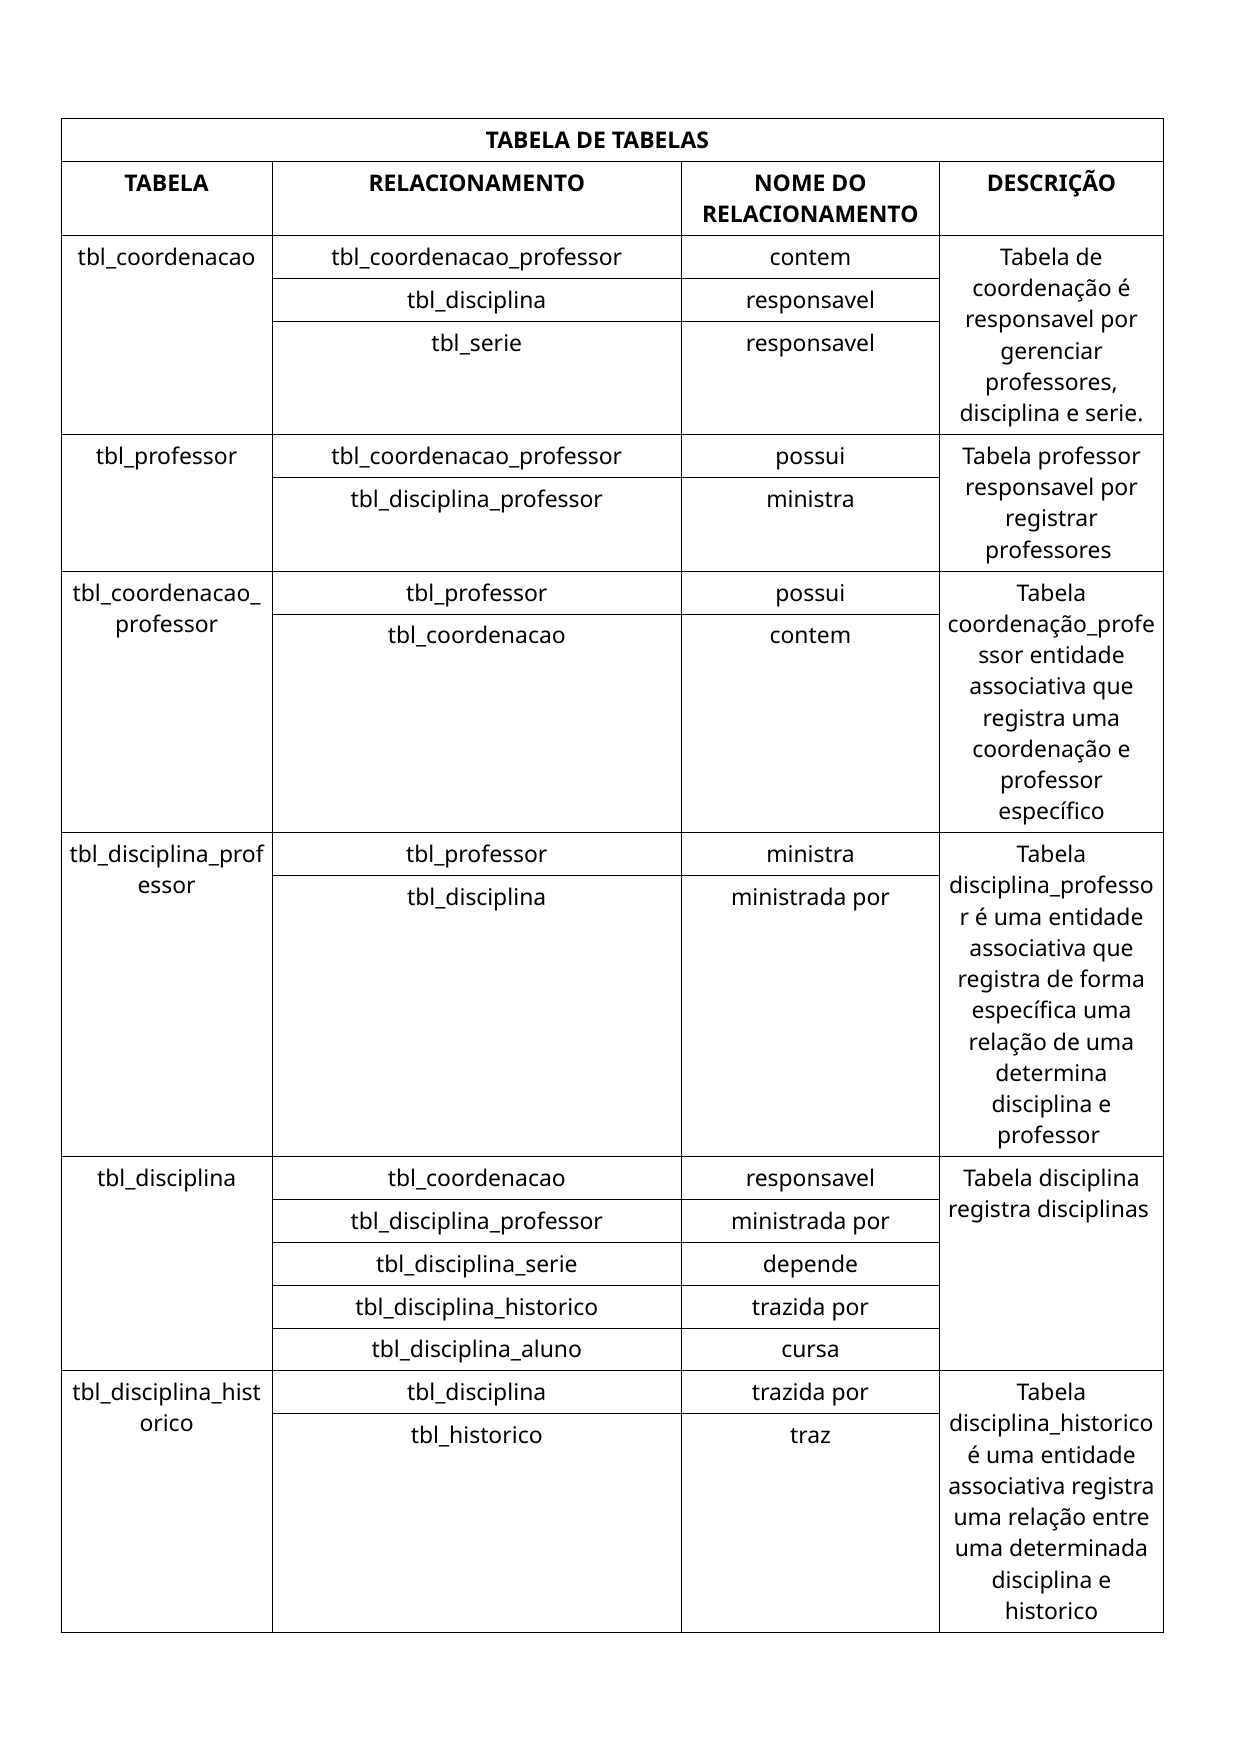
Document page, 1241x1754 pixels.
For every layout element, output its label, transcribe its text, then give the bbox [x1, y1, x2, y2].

table_cell tbl_disciplina [273, 279, 681, 321]
table_cell tbl_coordenacao_professor [62, 572, 272, 832]
table_cell trazida por [682, 1286, 939, 1327]
table_cell Tabela disciplina registra disciplinas [940, 1157, 1163, 1370]
table_cell NOME DO RELACIONAMENTO [682, 162, 939, 235]
table_cell DESCRIÇÃO [940, 162, 1163, 235]
table_cell tbl_serie [273, 322, 681, 434]
table_cell possui [682, 572, 939, 613]
table_cell tbl_historico [273, 1414, 681, 1632]
table_cell RELACIONAMENTO [273, 162, 681, 235]
table_cell tbl_disciplina_historico [273, 1286, 681, 1327]
table_cell tbl_disciplina_professor [273, 1200, 681, 1242]
table_cell TABELA [62, 162, 272, 235]
table_cell tbl_disciplina_serie [273, 1243, 681, 1285]
table_cell tbl_professor [273, 833, 681, 875]
table_cell trazida por [682, 1371, 939, 1413]
table_header TABELA DE TABELAS [62, 119, 1163, 161]
table_cell Tabela professor responsavel por registrar professores [940, 435, 1163, 571]
table_cell tbl_disciplina_aluno [273, 1329, 681, 1370]
table_cell contem [682, 615, 939, 832]
table_cell traz [682, 1414, 939, 1632]
table_cell responsavel [682, 322, 939, 434]
table_cell tbl_disciplina [273, 1371, 681, 1413]
table_cell ministrada por [682, 1200, 939, 1242]
table_cell tbl_professor [273, 572, 681, 613]
table_cell responsavel [682, 279, 939, 321]
table_cell Tabela disciplina_historico é uma entidade associativa registra uma relação entre uma determinada disciplina e historico [940, 1371, 1163, 1632]
table_cell ministra [682, 833, 939, 875]
table_cell tbl_disciplina_professor [273, 478, 681, 571]
table_cell tbl_coordenacao [273, 615, 681, 832]
table_cell tbl_disciplina_professor [62, 833, 272, 1156]
table_cell tbl_disciplina [62, 1157, 272, 1370]
table_cell cursa [682, 1329, 939, 1370]
table_cell ministrada por [682, 876, 939, 1156]
table_cell Tabela coordenação_professor entidade associativa que registra uma coordenação e professor específico [940, 572, 1163, 832]
table_cell responsavel [682, 1157, 939, 1199]
table_cell tbl_disciplina_historico [62, 1371, 272, 1632]
table_cell tbl_disciplina [273, 876, 681, 1156]
table_cell possui [682, 435, 939, 477]
table_cell depende [682, 1243, 939, 1285]
table_cell tbl_coordenacao_professor [273, 435, 681, 477]
table_cell ministra [682, 478, 939, 571]
table_cell tbl_professor [62, 435, 272, 571]
table_cell tbl_coordenacao [62, 236, 272, 434]
table_cell Tabela disciplina_professor é uma entidade associativa que registra de forma específica uma relação de uma determina disciplina e professor [940, 833, 1163, 1156]
table_cell tbl_coordenacao_professor [273, 236, 681, 278]
table_cell tbl_coordenacao [273, 1157, 681, 1199]
table_cell contem [682, 236, 939, 278]
table_cell Tabela de coordenação é responsavel por gerenciar professores, disciplina e serie. [940, 236, 1163, 434]
